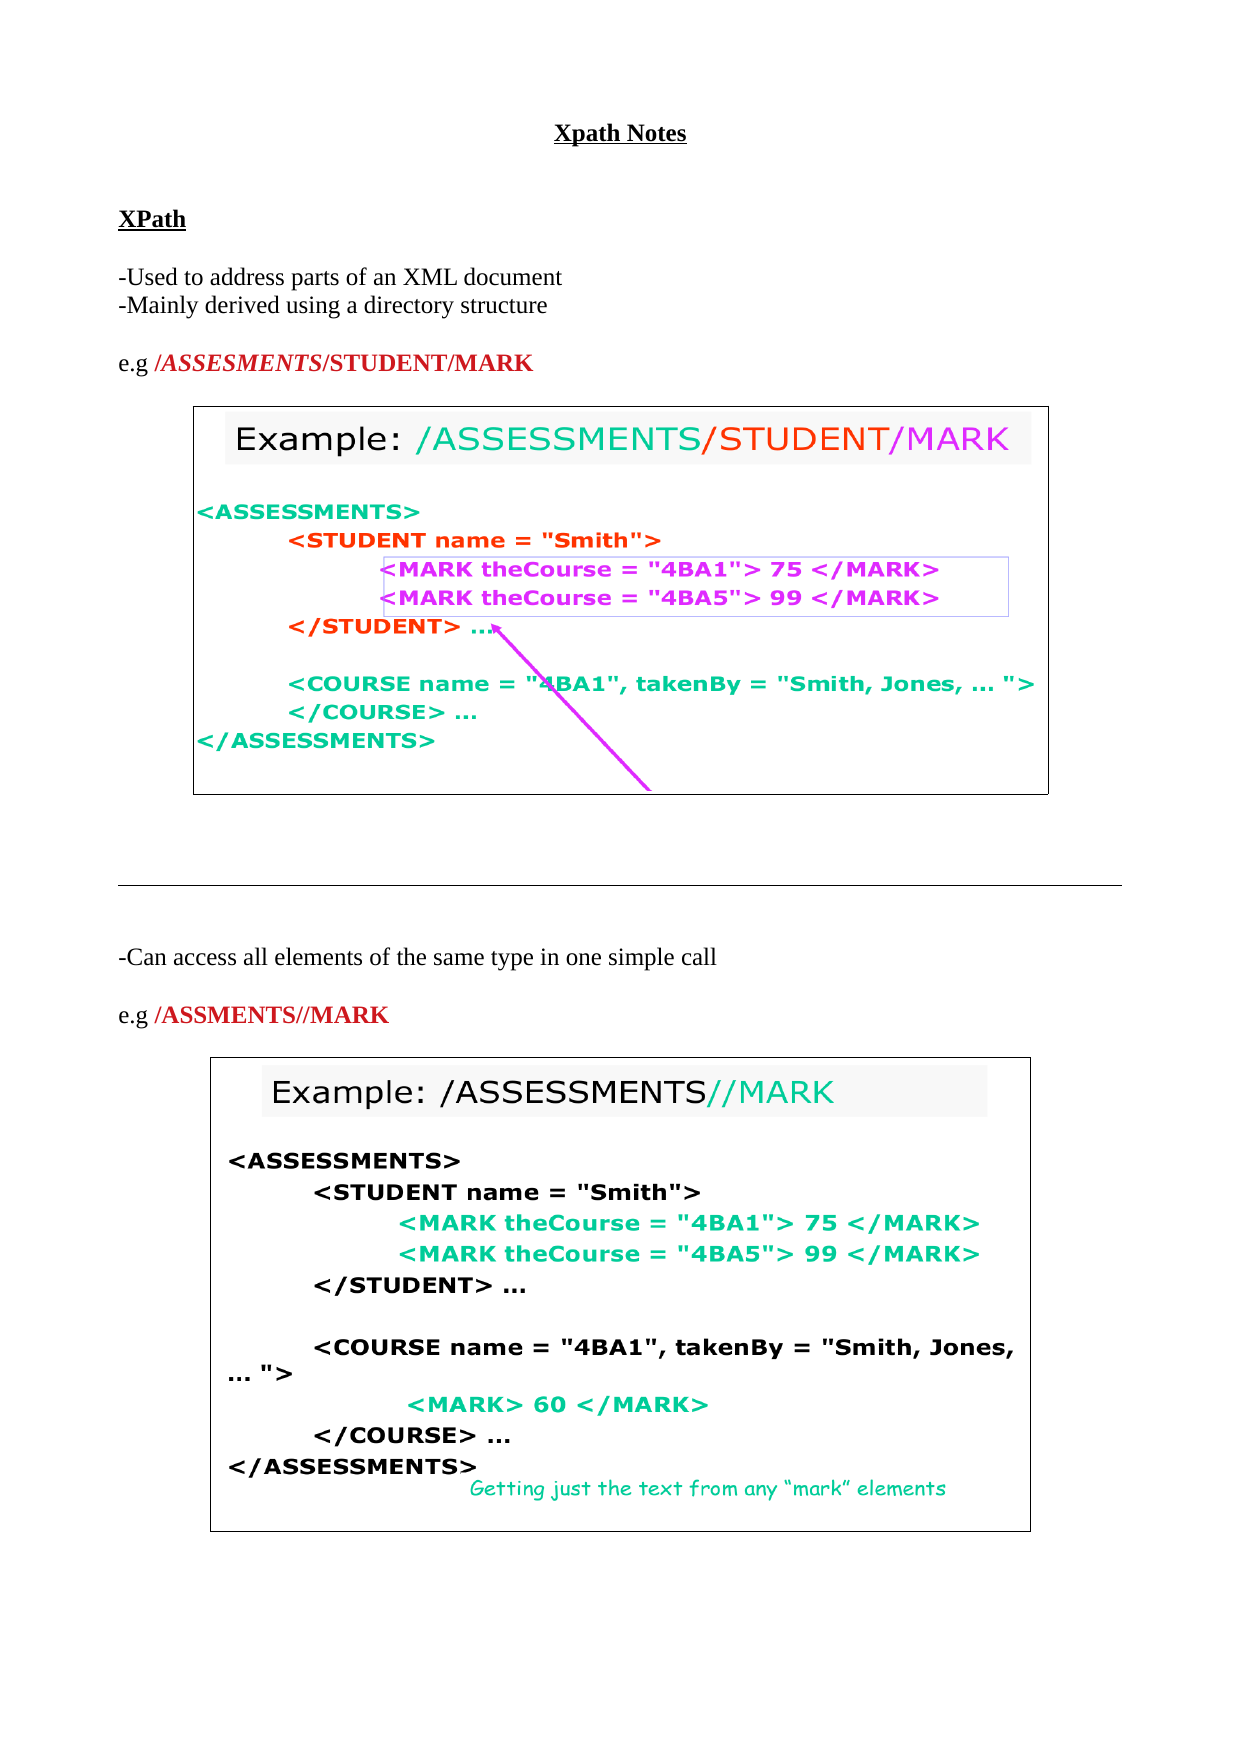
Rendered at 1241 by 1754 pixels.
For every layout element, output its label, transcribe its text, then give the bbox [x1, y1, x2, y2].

picture [213, 1060, 1027, 1529]
picture [195, 408, 1045, 791]
text XPath [118, 204, 1122, 233]
text -Can access all elements of the same type in one simple call [118, 942, 1122, 971]
text -Used to address parts of an XML document [118, 262, 1122, 291]
text e.g /ASSESMENTS/STUDENT/MARK [118, 348, 1122, 377]
text -Mainly derived using a directory structure [118, 291, 1122, 319]
text e.g /ASSMENTS//MARK [118, 1000, 1122, 1028]
text Xpath Notes [118, 118, 1122, 147]
